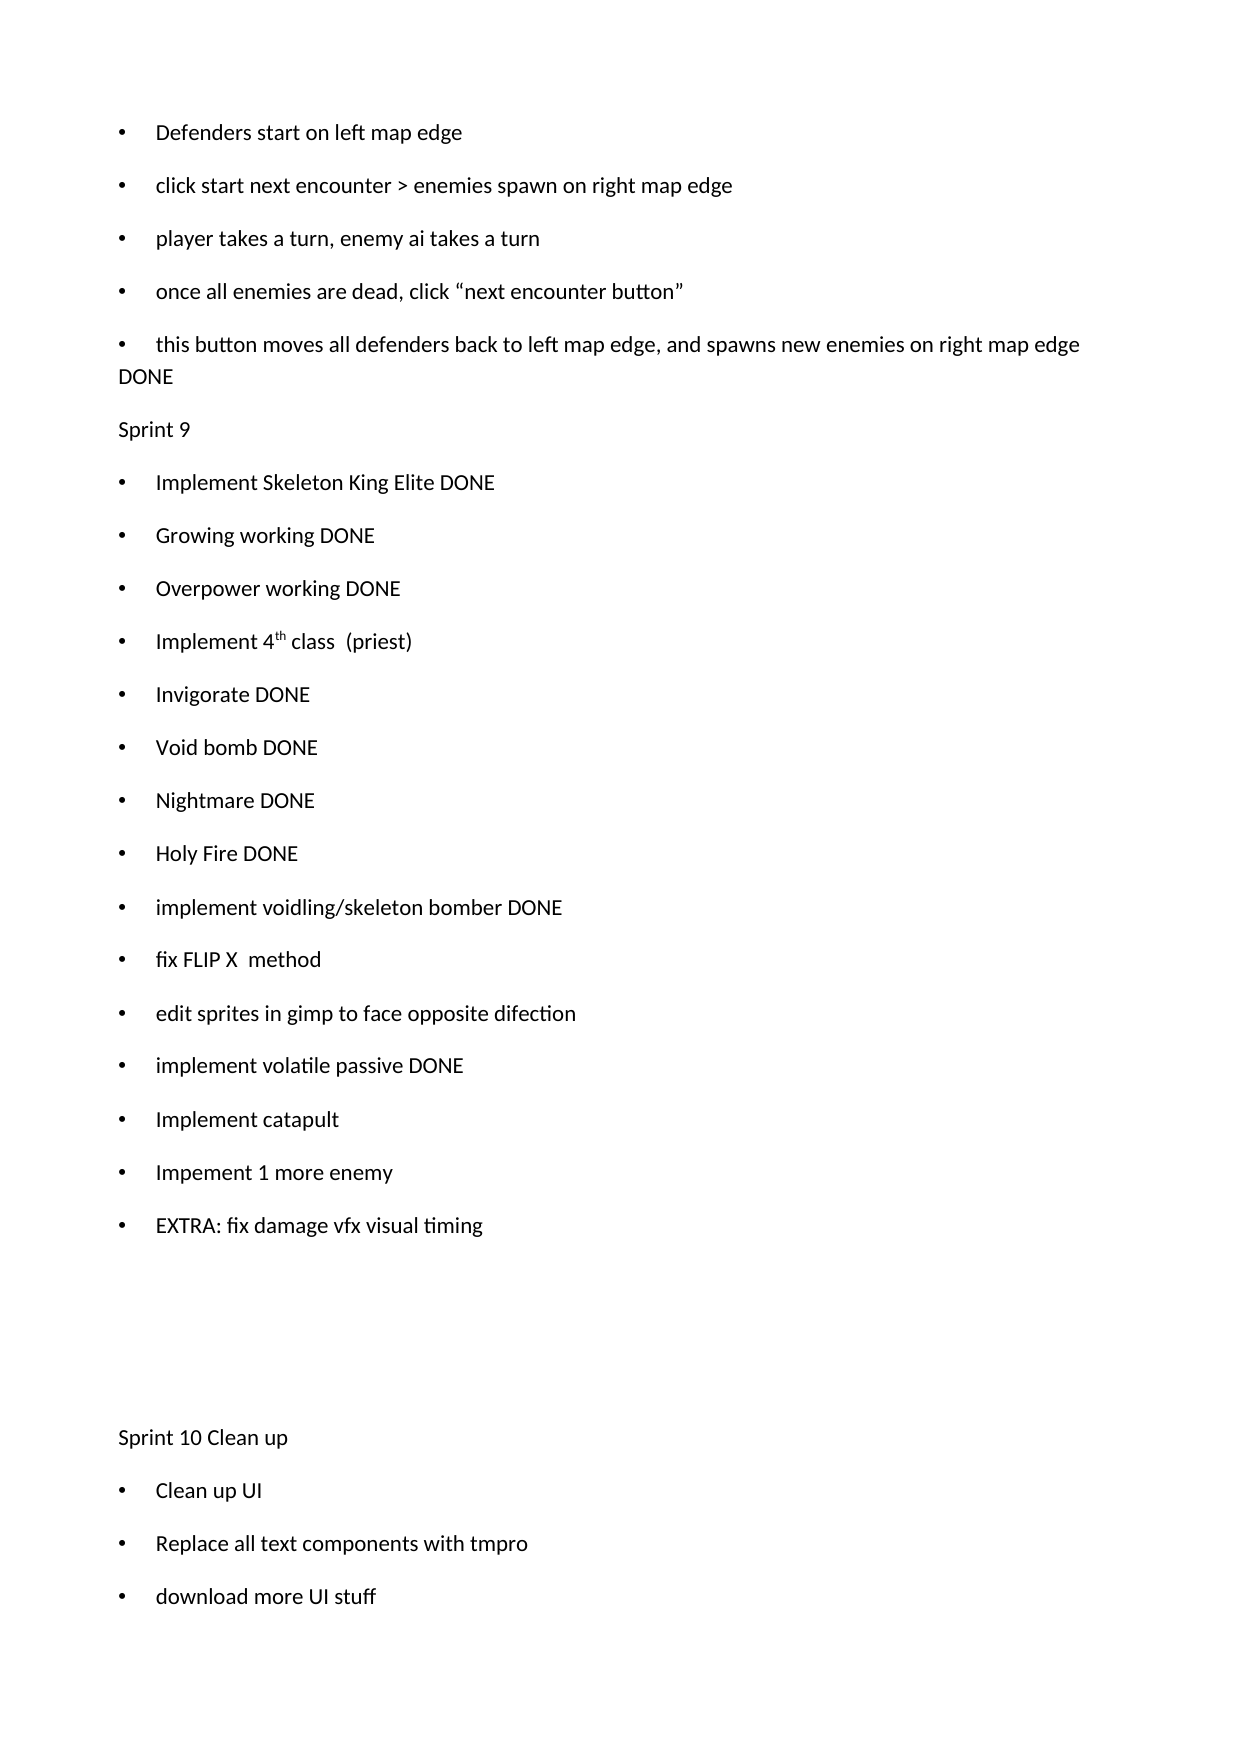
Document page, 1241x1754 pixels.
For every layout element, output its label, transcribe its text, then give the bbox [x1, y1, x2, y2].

list Nightmare DONE [81, 787, 1122, 814]
text Sprint 9 [118, 415, 1122, 443]
list edit sprites in gimp to face opposite difection [81, 999, 1122, 1027]
list click start next encounter > enemies spawn on right map edge [81, 171, 1122, 199]
list implement voidling/skeleton bomber DONE [81, 893, 1122, 921]
list Implement catapult [81, 1105, 1122, 1133]
list Defenders start on left map edge [81, 118, 1122, 146]
list Holy Fire DONE [81, 839, 1122, 868]
list Invigorate DONE [81, 681, 1122, 708]
list fix FLIP X method [81, 946, 1122, 974]
list Void bomb DONE [81, 733, 1122, 762]
list Implement Skeleton King Elite DONE [81, 468, 1122, 496]
list Growing working DONE [81, 521, 1122, 549]
list Clean up UI [81, 1476, 1122, 1504]
list player takes a turn, enemy ai takes a turn [81, 224, 1122, 252]
list Implement 4th class (priest) [81, 627, 1122, 656]
list EXTRA: fix damage vfx visual timing [81, 1211, 1122, 1239]
text Sprint 10 Clean up [118, 1423, 1122, 1451]
list Overpower working DONE [81, 574, 1122, 602]
list download more UI stuff [81, 1582, 1122, 1610]
list implement volatile passive DONE [81, 1052, 1122, 1080]
list this button moves all defenders back to left map edge, and spawns new enemies on right map edge DONE [81, 330, 1122, 390]
list Replace all text components with tmpro [81, 1529, 1122, 1557]
list Impement 1 more enemy [81, 1158, 1122, 1186]
list once all enemies are dead, click “next encounter button” [81, 277, 1122, 305]
